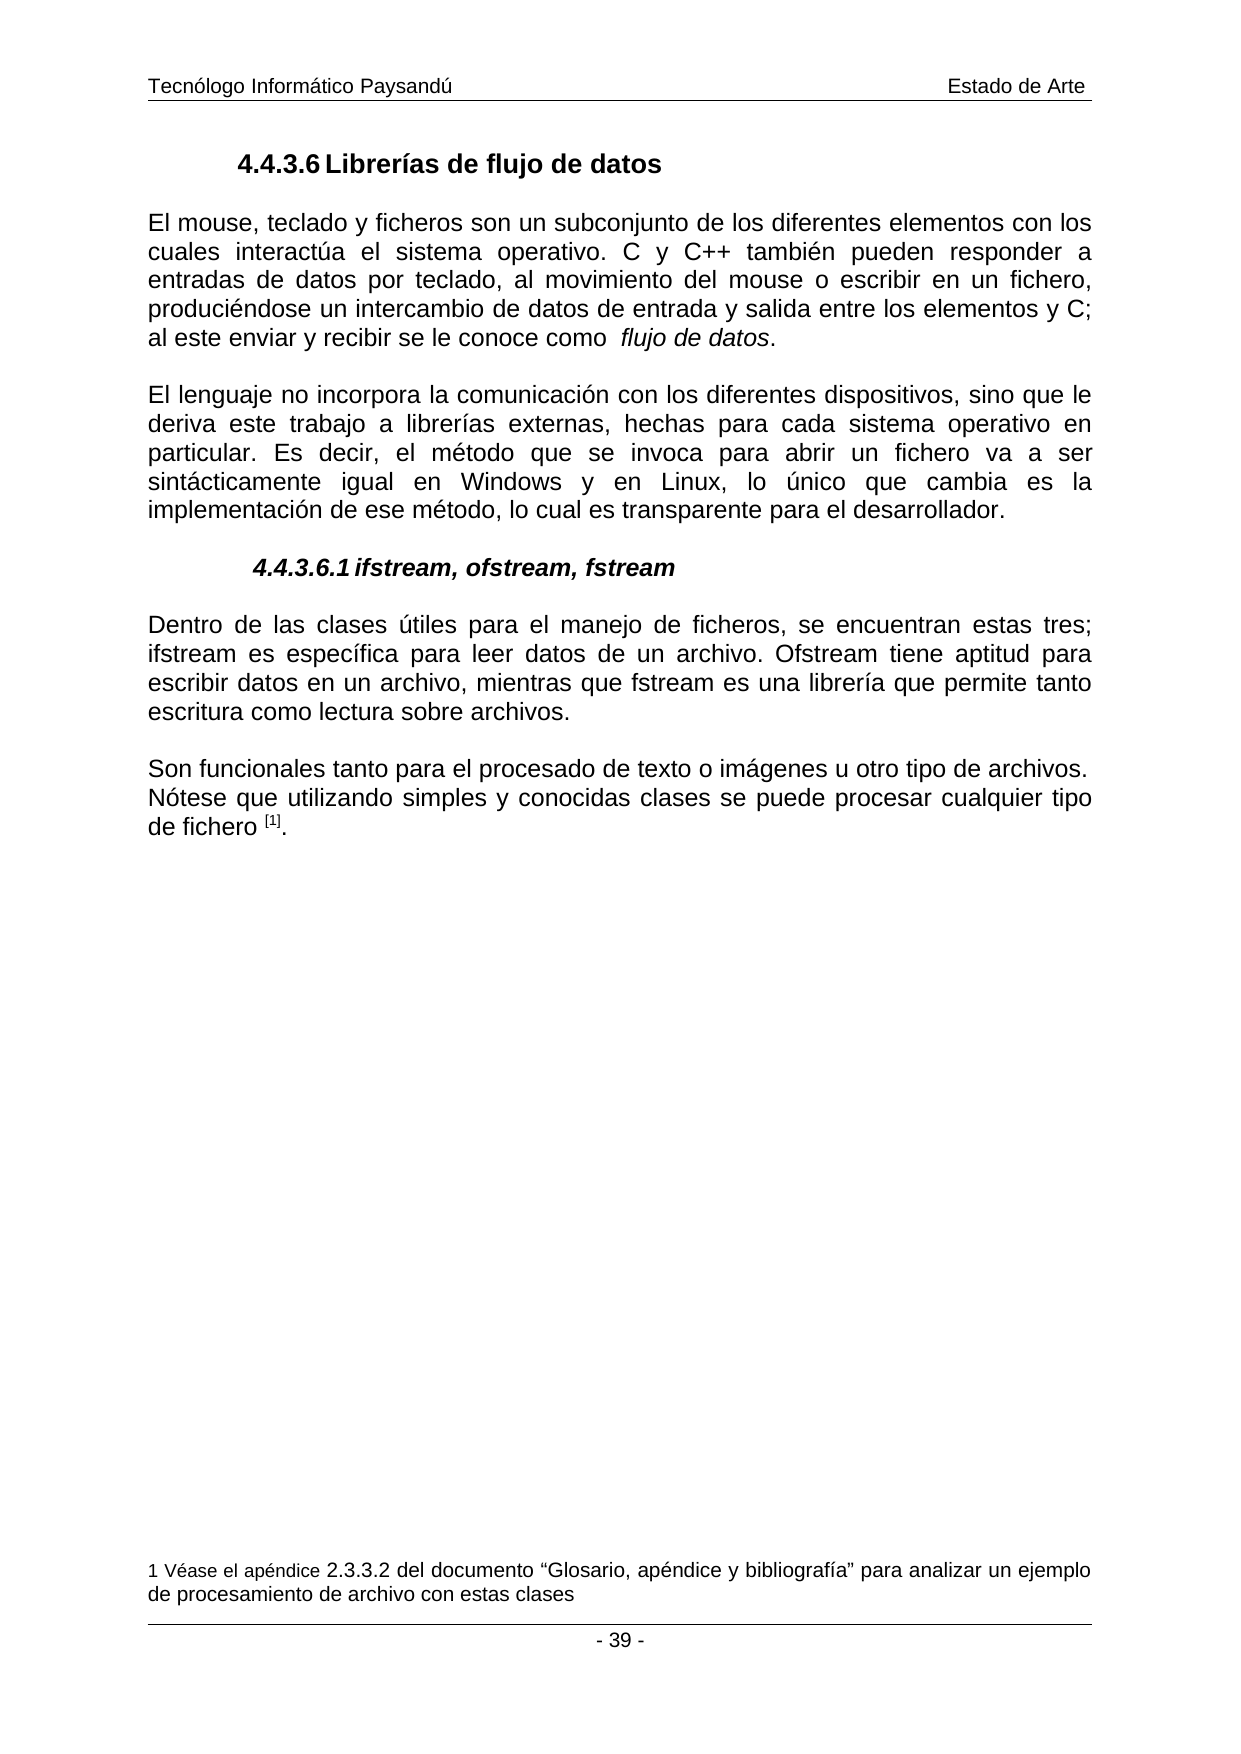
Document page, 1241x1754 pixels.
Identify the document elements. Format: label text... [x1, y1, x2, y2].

text Dentro de las clases útiles para el manejo de ficheros, se encuentran estas tres; ifstream es específica para leer datos de un archivo. Ofstream tiene aptitud para escribir datos en un archivo, mientras que fstream es una librería que permite tanto escritura como lectura sobre archivos. [148, 610, 1092, 725]
text Nótese que utilizando simples y conocidas clases se puede procesar cualquier tipo de fichero []. [148, 783, 1092, 840]
text El lenguaje no incorpora la comunicación con los diferentes dispositivos, sino que le deriva este trabajo a librerías externas, hechas para cada sistema operativo en particular. Es decir, el método que se invoca para abrir un fichero va a ser sintácticamente igual en Windows y en Linux, lo único que cambia es la implementación de ese método, lo cual es transparente para el desarrollador. [148, 380, 1092, 524]
subtitle ifstream, ofstream, fstream [253, 553, 1092, 581]
text Son funcionales tanto para el procesado de texto o imágenes u otro tipo de archivos. [148, 754, 1092, 783]
text Véase el apéndice 2.3.3.2 del documento “Glosario, apéndice y bibliografía” para analizar un ejemplo de procesamiento de archivo con estas clases [148, 1558, 1092, 1606]
subtitle Librerías de flujo de datos [237, 148, 1092, 179]
text El mouse, teclado y ficheros son un subconjunto de los diferentes elementos con los cuales interactúa el sistema operativo. C y C++ también pueden responder a entradas de datos por teclado, al movimiento del mouse o escribir en un fichero, produciéndose un intercambio de datos de entrada y salida entre los elementos y C; al este enviar y recibir se le conoce como flujo de datos. [148, 208, 1092, 351]
